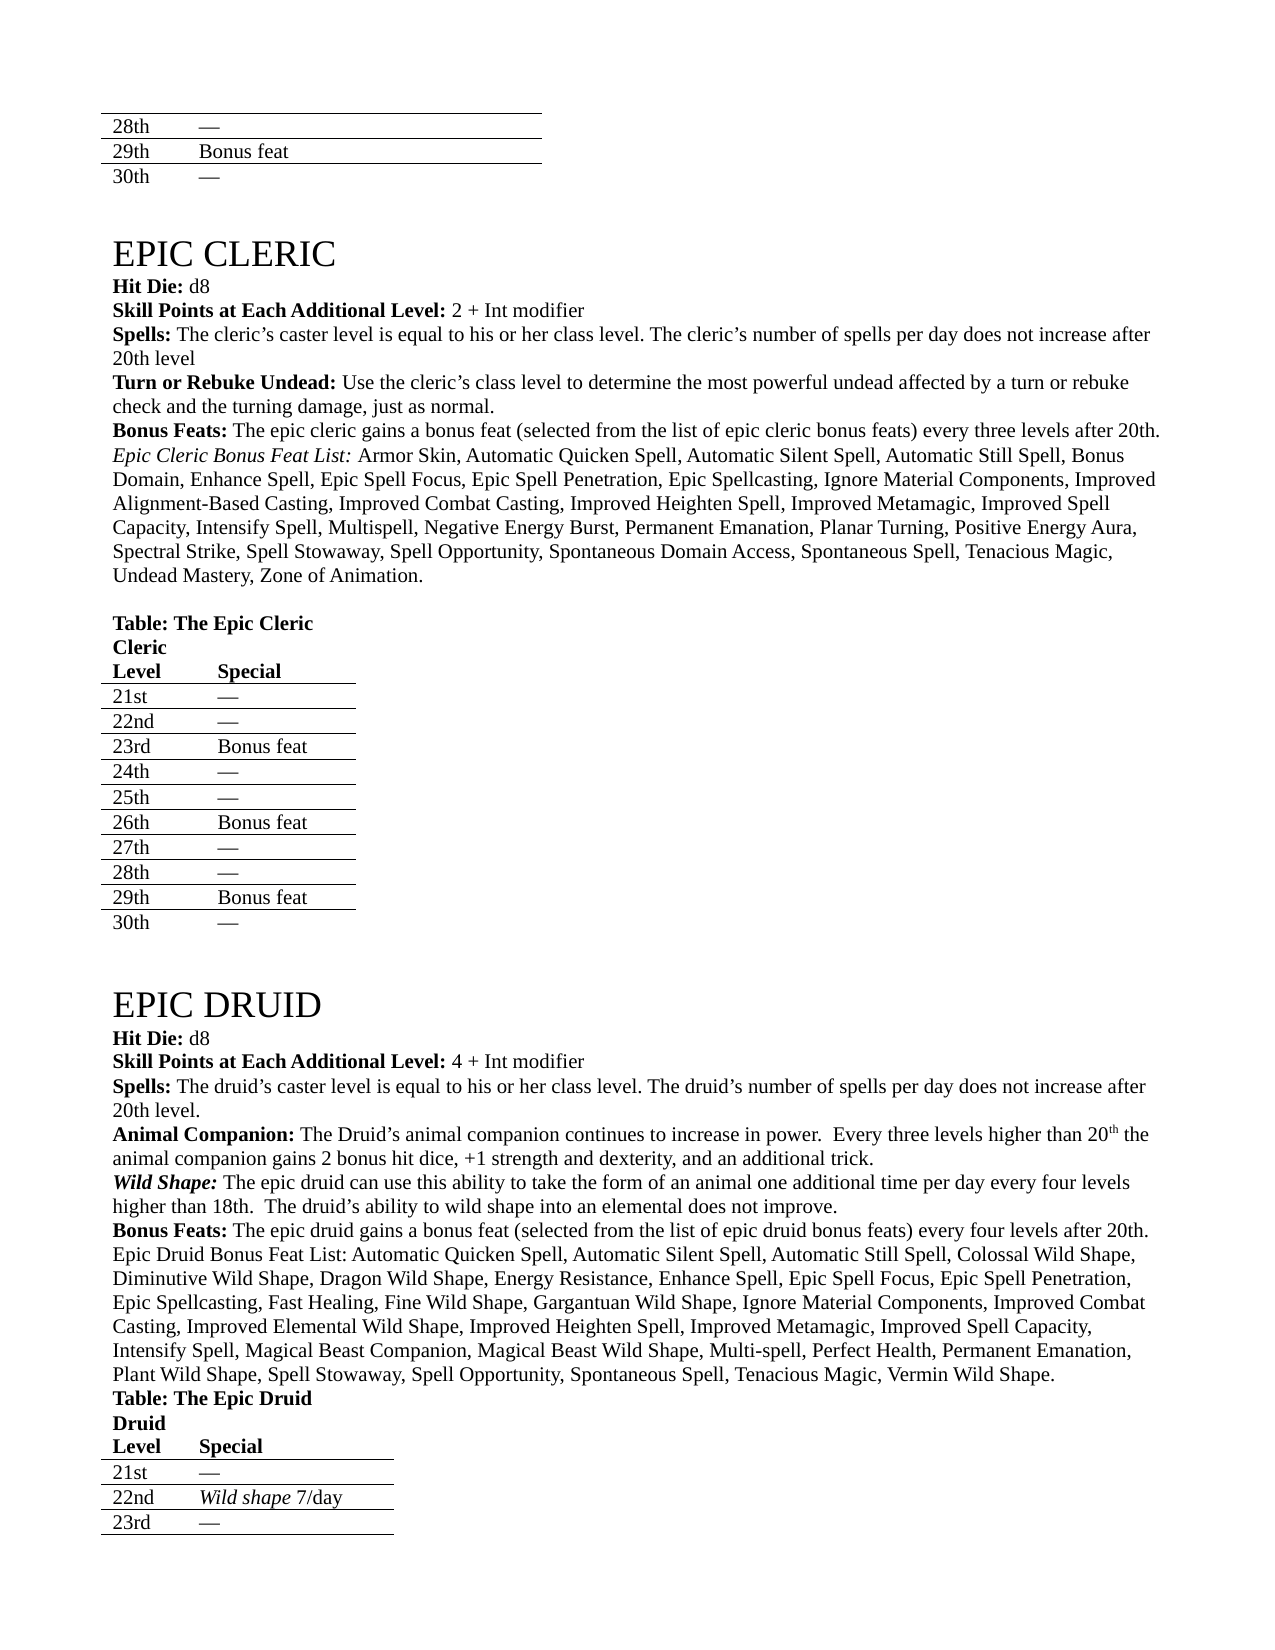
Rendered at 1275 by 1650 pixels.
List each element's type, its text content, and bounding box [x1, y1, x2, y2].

table_cell 29th [101, 139, 187, 163]
text Skill Points at Each Additional Level: 4 + Int modifier [112, 1049, 1162, 1073]
table_cell Bonus feat [206, 810, 356, 834]
table_cell — [188, 1510, 394, 1534]
table_cell 27th [101, 835, 206, 859]
table_cell — [206, 860, 356, 884]
table_cell — [188, 1460, 394, 1484]
text Skill Points at Each Additional Level: 2 + Int modifier [112, 298, 1162, 322]
text Hit Die: d8 [112, 274, 1162, 298]
text Bonus Feats: The epic cleric gains a bonus feat (selected from the list of epic cleric bonus feats) every three levels after 20th. [112, 418, 1162, 442]
text Spells: The druid’s caster level is equal to his or her class level. The druid’s number of spells per day does not increase after 20th level. [112, 1073, 1162, 1122]
table_cell 22nd [101, 1485, 188, 1509]
table_cell 28th [101, 114, 187, 138]
table_cell — [206, 785, 356, 809]
text Turn or Rebuke Undead: Use the cleric’s class level to determine the most powerful undead affected by a turn or rebuke check and the turning damage, just as normal. [112, 370, 1162, 418]
table_cell 29th [101, 885, 206, 909]
table_header Special [188, 1410, 394, 1458]
table_header Special [206, 635, 356, 683]
table_cell 21st [101, 1460, 188, 1484]
table_cell 23rd [101, 734, 206, 758]
table_cell — [206, 910, 356, 934]
text Animal Companion: The Druid’s animal companion continues to increase in power. Every three levels higher than 20th the animal companion gains 2 bonus hit dice, +1 strength and dexterity, and an additional trick. [112, 1122, 1162, 1170]
table_cell — [188, 114, 542, 138]
table_cell 21st [101, 684, 206, 708]
table_cell — [206, 835, 356, 859]
table_cell — [206, 709, 356, 733]
table_header Druid Level [101, 1410, 188, 1458]
text Spells: The cleric’s caster level is equal to his or her class level. The cleric’s number of spells per day does not increase after 20th level [112, 322, 1162, 370]
text Wild Shape: The epic druid can use this ability to take the form of an animal one additional time per day every four levels higher than 18th. The druid’s ability to wild shape into an elemental does not improve. [112, 1170, 1162, 1218]
table_cell 24th [101, 760, 206, 783]
table_cell 26th [101, 810, 206, 834]
text Bonus Feats: The epic druid gains a bonus feat (selected from the list of epic druid bonus feats) every four levels after 20th. [112, 1218, 1162, 1242]
table_cell Bonus feat [188, 139, 542, 163]
table_cell 23rd [101, 1510, 188, 1534]
text Epic Druid Bonus Feat List: Automatic Quicken Spell, Automatic Silent Spell, Automatic Still Spell, Colossal Wild Shape, Diminutive Wild Shape, Dragon Wild Shape, Energy Resistance, Enhance Spell, Epic Spell Focus, Epic Spell Penetration, Epic Spellcasting, Fast Healing, Fine Wild Shape, Gargantuan Wild Shape, Ignore Material Components, Improved Combat Casting, Improved Elemental Wild Shape, Improved Heighten Spell, Improved Metamagic, Improved Spell Capacity, Intensify Spell, Magical Beast Companion, Magical Beast Wild Shape, Multi-spell, Perfect Health, Permanent Emanation, Plant Wild Shape, Spell Stowaway, Spell Opportunity, Spontaneous Spell, Tenacious Magic, Vermin Wild Shape. [112, 1242, 1162, 1386]
table_cell 25th [101, 785, 206, 809]
table_cell Bonus feat [206, 734, 356, 758]
table_cell 28th [101, 860, 206, 884]
text Hit Die: d8 [112, 1025, 1162, 1049]
table_cell 30th [101, 164, 187, 188]
table_cell Wild shape 7/day [188, 1485, 394, 1509]
subtitle EPIC DRUID [112, 982, 1162, 1025]
table_cell Bonus feat [206, 885, 356, 909]
table_cell — [206, 684, 356, 708]
subtitle EPIC CLERIC [112, 231, 1162, 274]
table_cell — [206, 760, 356, 783]
text Table: The Epic Druid [112, 1386, 1162, 1410]
table_cell — [188, 164, 542, 188]
text Epic Cleric Bonus Feat List: Armor Skin, Automatic Quicken Spell, Automatic Silent Spell, Automatic Still Spell, Bonus Domain, Enhance Spell, Epic Spell Focus, Epic Spell Penetration, Epic Spellcasting, Ignore Material Components, Improved Alignment-Based Casting, Improved Combat Casting, Improved Heighten Spell, Improved Metamagic, Improved Spell Capacity, Intensify Spell, Multispell, Negative Energy Burst, Permanent Emanation, Planar Turning, Positive Energy Aura, Spectral Strike, Spell Stowaway, Spell Opportunity, Spontaneous Domain Access, Spontaneous Spell, Tenacious Magic, Undead Mastery, Zone of Animation. [112, 442, 1162, 587]
text Table: The Epic Cleric [112, 611, 1162, 635]
table_header Cleric Level [101, 635, 206, 683]
table_cell 22nd [101, 709, 206, 733]
table_cell 30th [101, 910, 206, 934]
